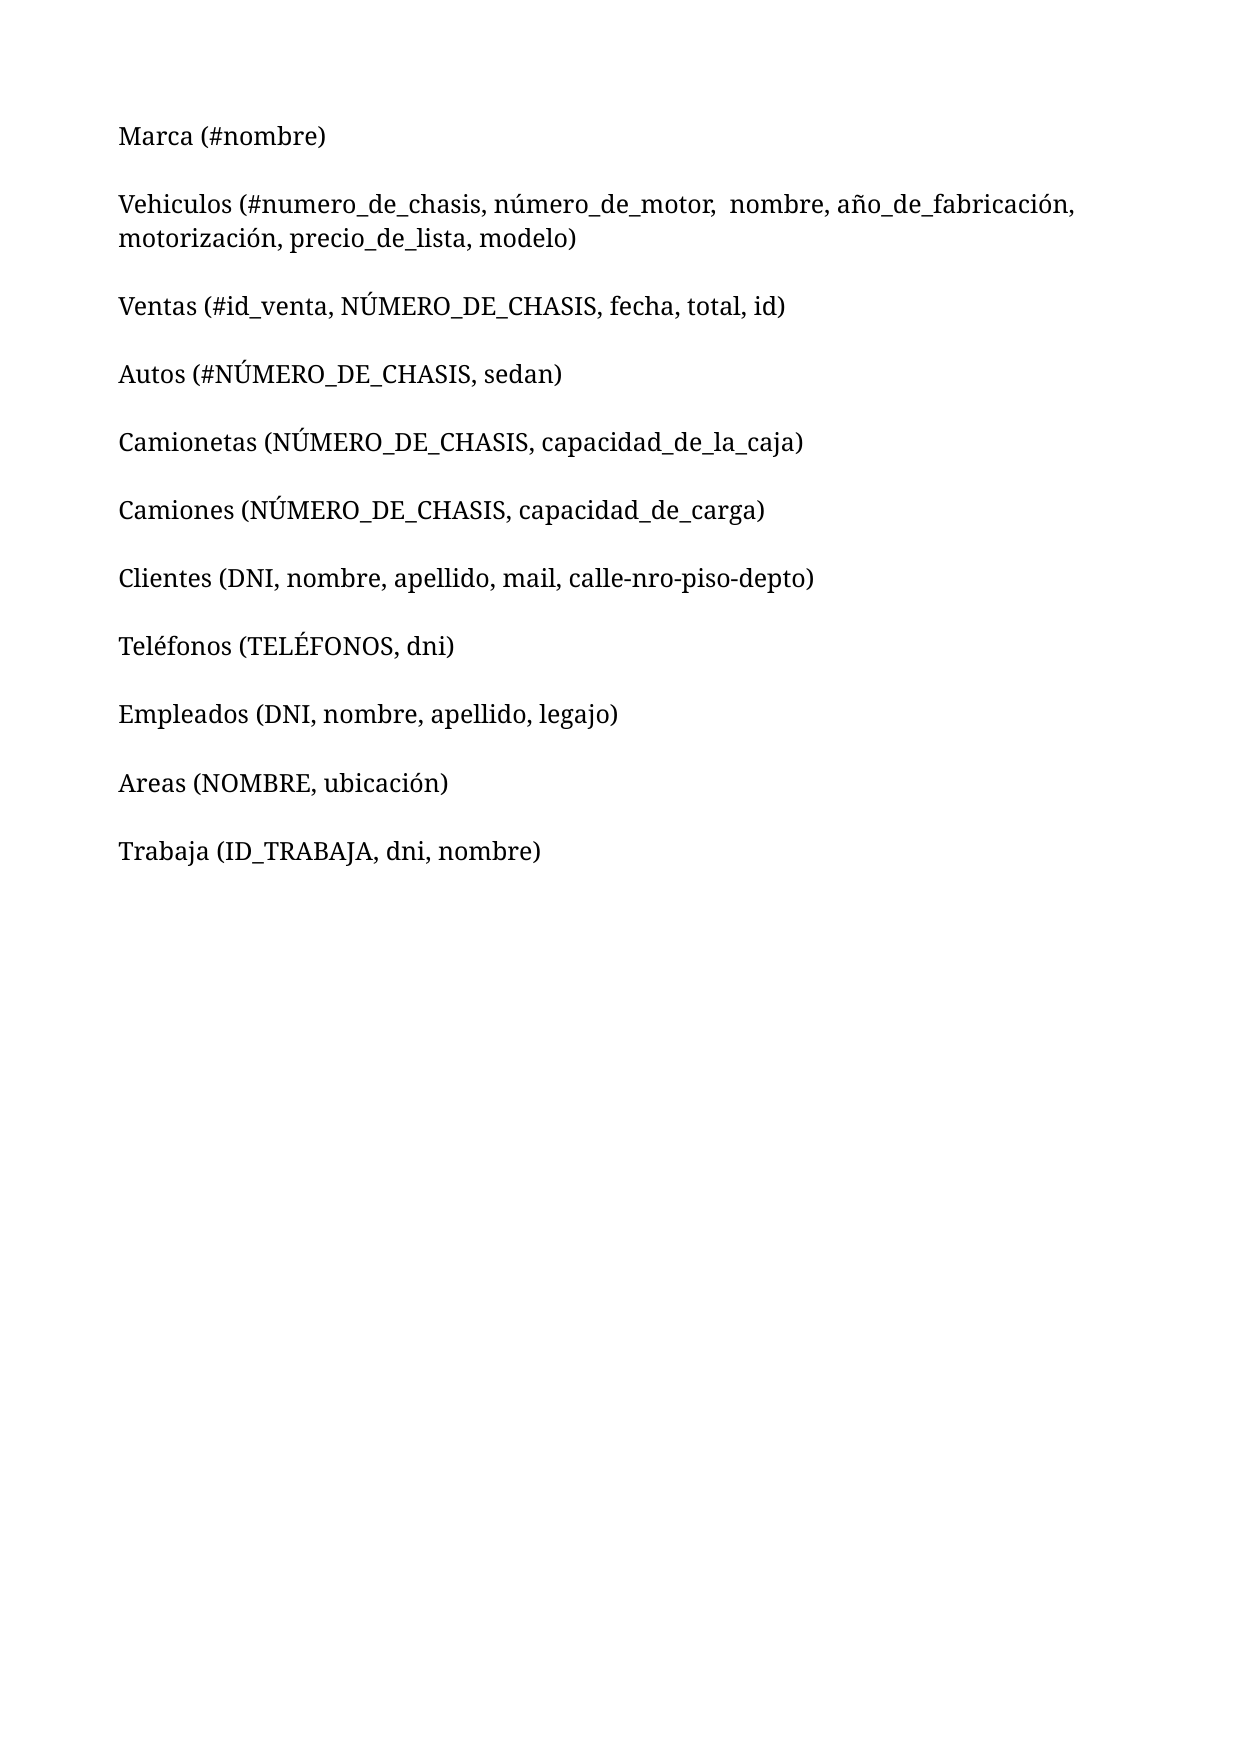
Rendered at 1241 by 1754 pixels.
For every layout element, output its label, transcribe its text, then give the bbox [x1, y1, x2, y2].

text Teléfonos (TELÉFONOS, dni) [118, 629, 1122, 663]
text Autos (#NÚMERO_DE_CHASIS, sedan) [118, 357, 1122, 391]
text Marca (#nombre) [118, 118, 1122, 152]
text Areas (NOMBRE, ubicación) [118, 765, 1122, 799]
text Camionetas (NÚMERO_DE_CHASIS, capacidad_de_la_caja) [118, 425, 1122, 459]
text Clientes (DNI, nombre, apellido, mail, calle-nro-piso-depto) [118, 561, 1122, 595]
text Vehiculos (#numero_de_chasis, número_de_motor, nombre, año_de_fabricación, motorización, precio_de_lista, modelo) [118, 186, 1122, 254]
text Camiones (NÚMERO_DE_CHASIS, capacidad_de_carga) [118, 493, 1122, 527]
text Ventas (#id_venta, NÚMERO_DE_CHASIS, fecha, total, id) [118, 288, 1122, 322]
text Empleados (DNI, nombre, apellido, legajo) [118, 697, 1122, 731]
text Trabaja (ID_TRABAJA, dni, nombre) [118, 833, 1122, 867]
